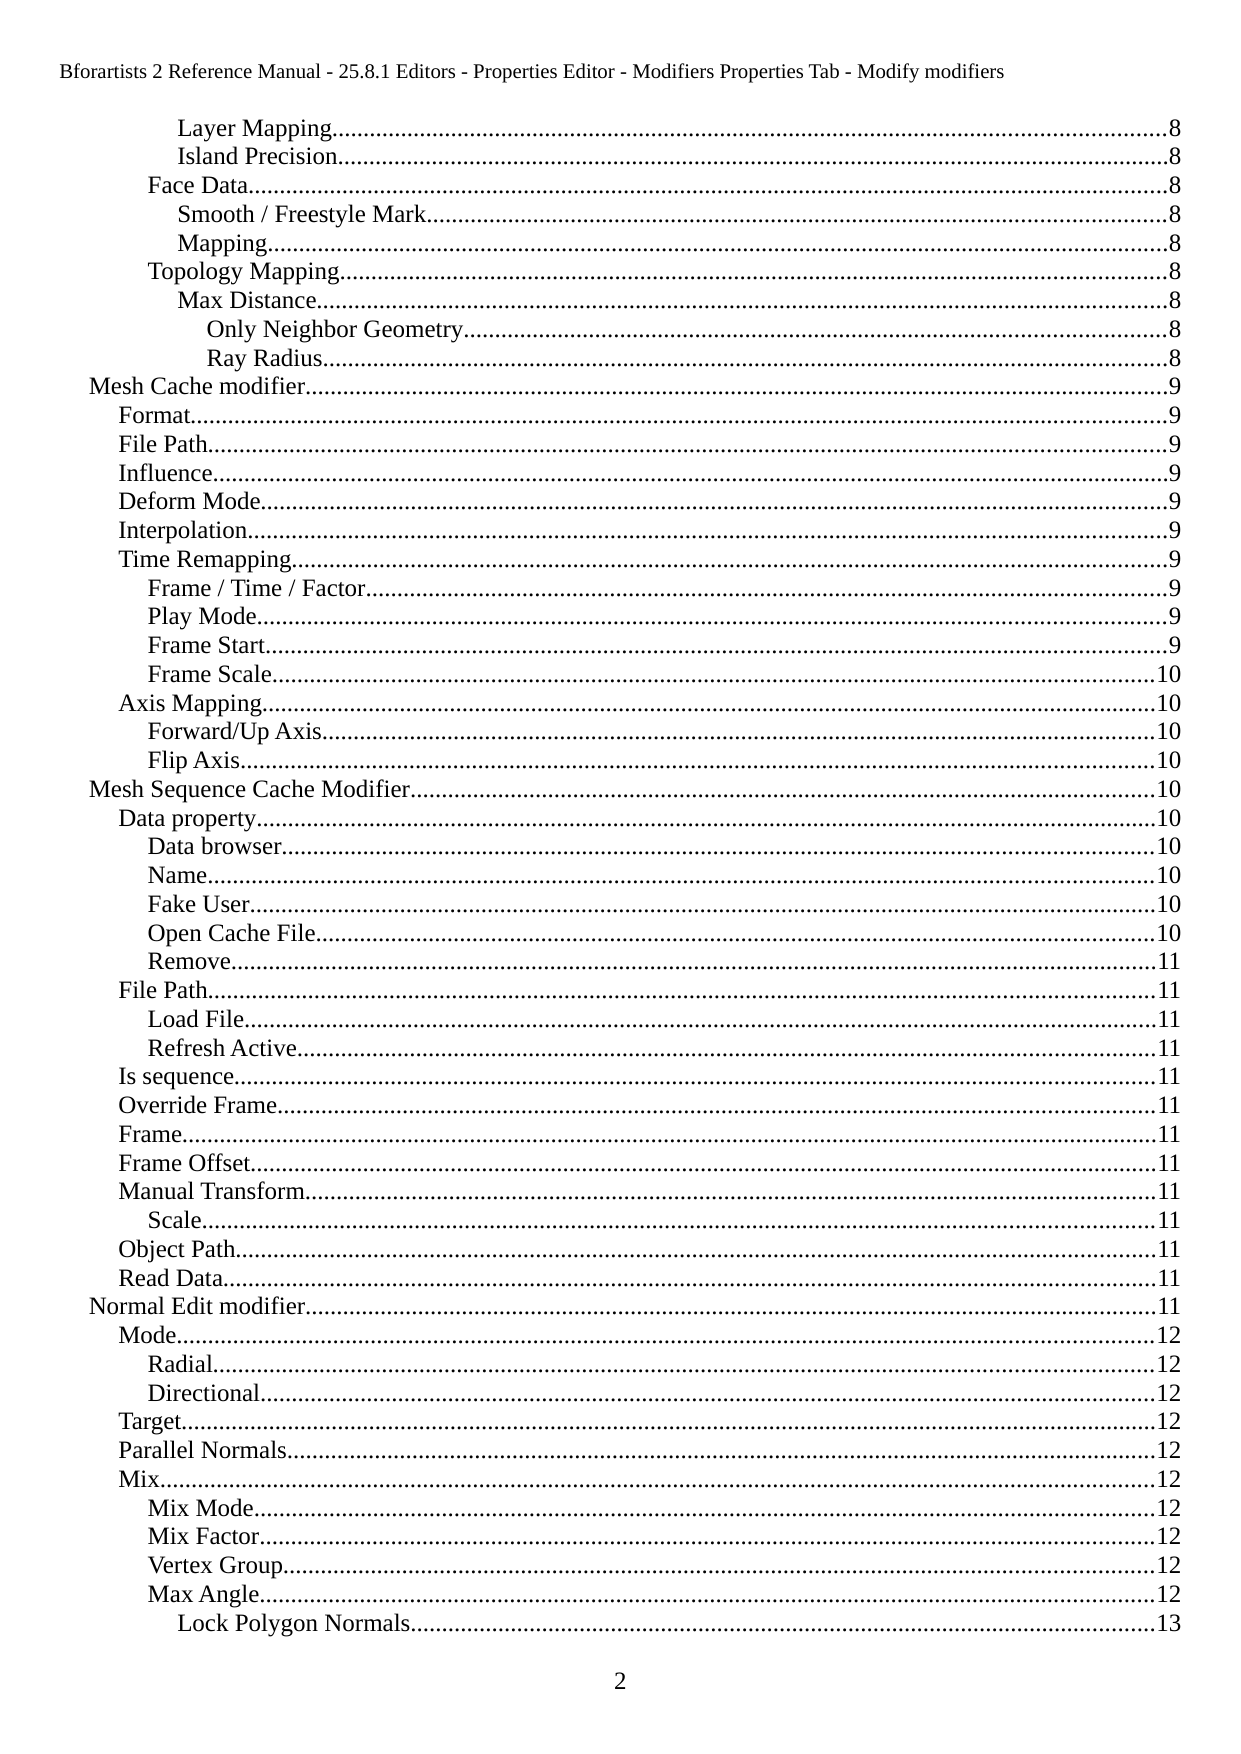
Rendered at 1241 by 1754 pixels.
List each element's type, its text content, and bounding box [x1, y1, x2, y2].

text Smooth / Freestyle Mark 8 [177, 199, 1181, 228]
text Max Angle 12 [147, 1579, 1181, 1608]
text Object Path 11 [118, 1234, 1181, 1263]
text Open Cache File 10 [147, 918, 1181, 946]
text Data property 10 [118, 803, 1181, 831]
text Frame / Time / Factor 9 [147, 573, 1181, 601]
text Name 10 [147, 860, 1181, 889]
text Island Precision 8 [177, 141, 1181, 170]
text Axis Mapping 10 [118, 688, 1181, 716]
text Directional 12 [147, 1378, 1181, 1406]
text Time Remapping 9 [118, 544, 1181, 573]
text Data browser 10 [147, 831, 1181, 860]
text Frame Offset 11 [118, 1148, 1181, 1176]
text Override Frame 11 [118, 1090, 1181, 1119]
text Radial 12 [147, 1349, 1181, 1378]
text Interpolation 9 [118, 515, 1181, 544]
text Play Mode 9 [147, 601, 1181, 630]
text Format 9 [118, 400, 1181, 429]
text Scale 11 [147, 1205, 1181, 1234]
text Topology Mapping 8 [147, 256, 1181, 285]
text Frame 11 [118, 1119, 1181, 1148]
text Max Distance 8 [177, 285, 1181, 314]
text Flip Axis 10 [147, 745, 1181, 774]
text Is sequence 11 [118, 1061, 1181, 1090]
text Target 12 [118, 1406, 1181, 1435]
text Remove 11 [147, 946, 1181, 975]
text Refresh Active 11 [147, 1033, 1181, 1061]
text Frame Scale 10 [147, 659, 1181, 688]
text Load File 11 [147, 1004, 1181, 1033]
text File Path 9 [118, 429, 1181, 458]
text Parallel Normals 12 [118, 1435, 1181, 1464]
text Deform Mode 9 [118, 486, 1181, 515]
text Mapping 8 [177, 228, 1181, 256]
text Fake User 10 [147, 889, 1181, 918]
text Vertex Group 12 [147, 1550, 1181, 1579]
text Face Data 8 [147, 170, 1181, 199]
text Lock Polygon Normals 13 [177, 1608, 1181, 1636]
text Manual Transform 11 [118, 1176, 1181, 1205]
text Forward/Up Axis 10 [147, 716, 1181, 745]
text Mix Factor 12 [147, 1521, 1181, 1550]
text Mode 12 [118, 1320, 1181, 1349]
text File Path 11 [118, 975, 1181, 1004]
text Read Data 11 [118, 1263, 1181, 1291]
text Only Neighbor Geometry 8 [206, 314, 1181, 343]
text Ray Radius 8 [206, 343, 1181, 371]
text Influence 9 [118, 458, 1181, 486]
text Layer Mapping 8 [177, 113, 1181, 141]
text Mix Mode 12 [147, 1493, 1181, 1521]
text Mesh Cache modifier 9 [88, 371, 1181, 400]
text Frame Start 9 [147, 630, 1181, 659]
text Mix 12 [118, 1464, 1181, 1493]
text Mesh Sequence Cache Modifier 10 [88, 774, 1181, 803]
text Normal Edit modifier 11 [88, 1291, 1181, 1320]
